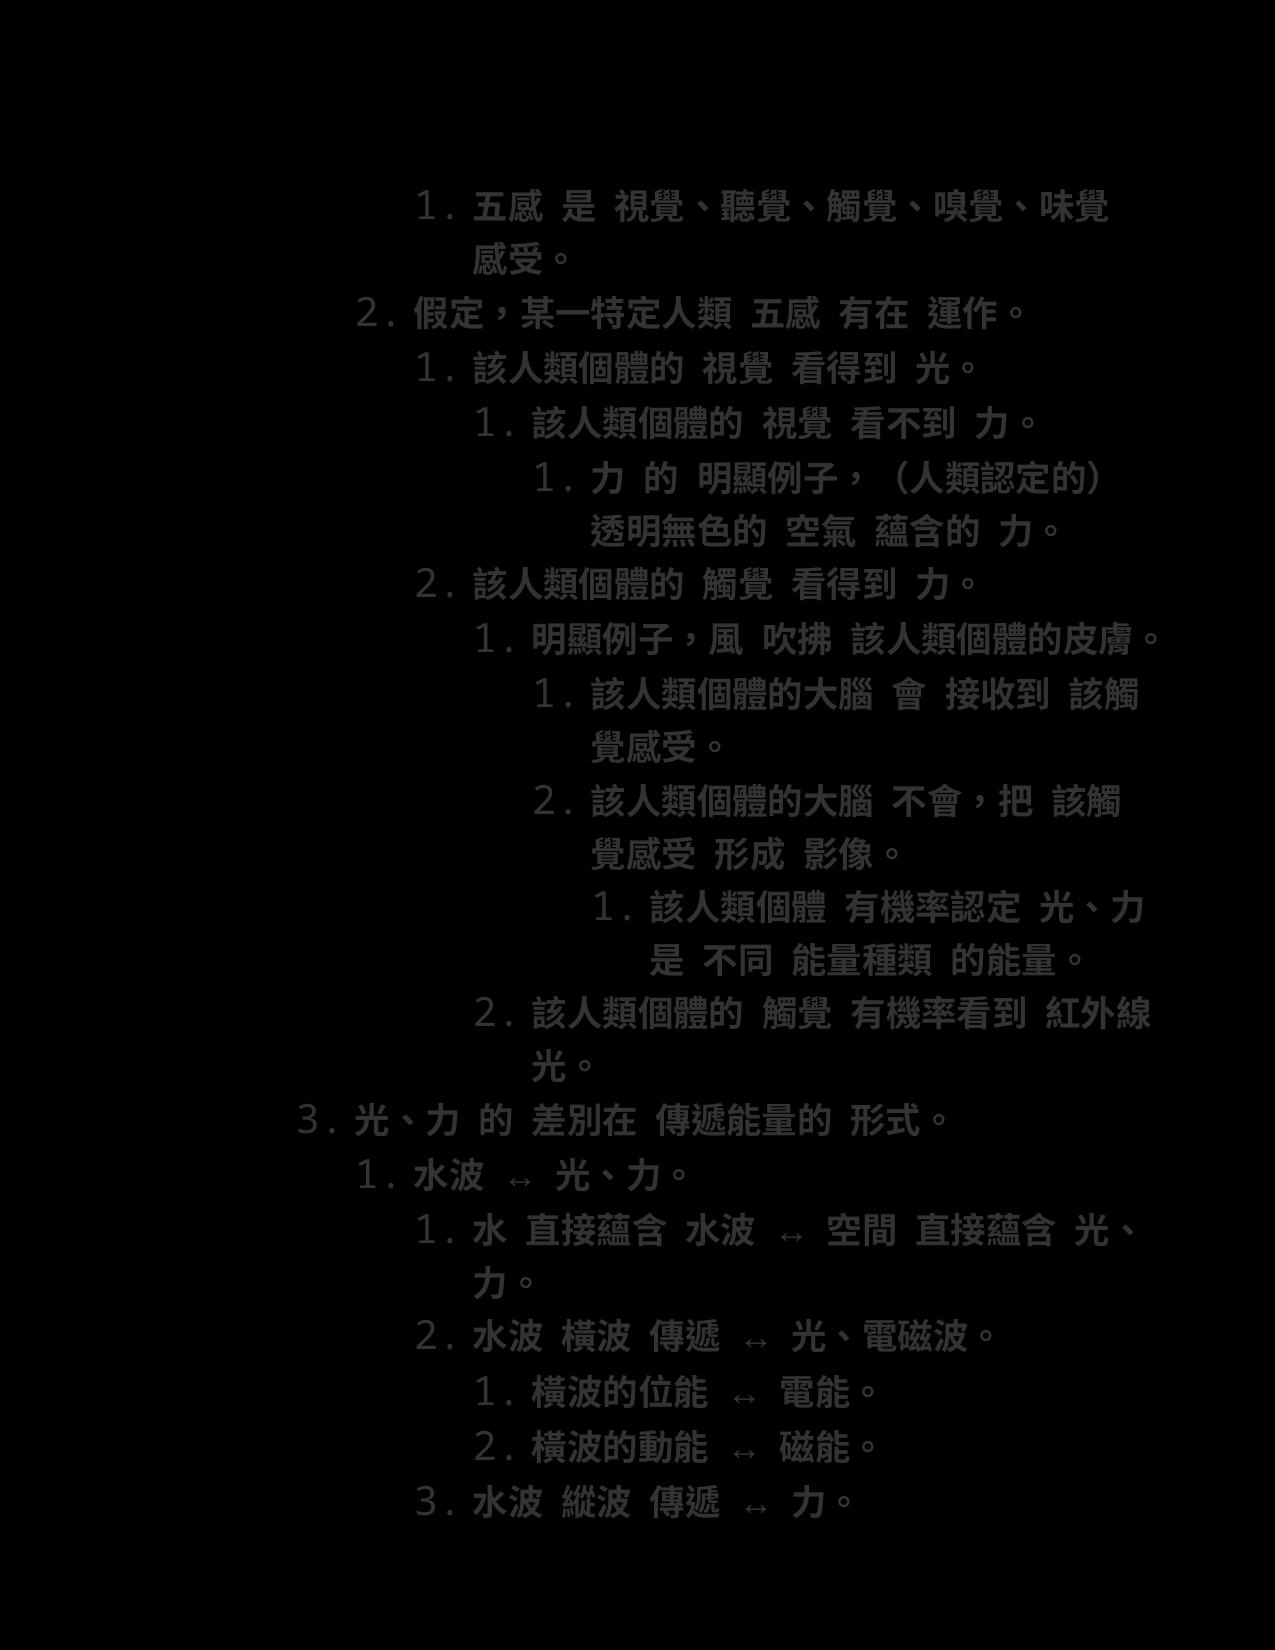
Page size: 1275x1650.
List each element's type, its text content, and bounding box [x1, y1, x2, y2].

list 力 的 明顯例子，（人類認定的）透明無色的 空氣 蘊含的 力。 [532, 448, 1157, 554]
list 假定，某一特定人類 五感 有在 運作。 [354, 283, 1157, 338]
list 水波 縱波 傳遞 ↔ 力。 [413, 1472, 1157, 1527]
list 明顯例子，風 吹拂 該人類個體的皮膚。 [472, 609, 1157, 664]
list 該人類個體的大腦 會 接收到 該觸覺感受。 [532, 664, 1157, 771]
list 橫波的動能 ↔ 磁能。 [472, 1417, 1157, 1472]
list 該人類個體的 觸覺 看得到 力。 [413, 554, 1157, 609]
list 光、力 的 差別在 傳遞能量的 形式。 [295, 1090, 1157, 1145]
list 水 直接蘊含 水波 ↔ 空間 直接蘊含 光、力。 [413, 1200, 1157, 1307]
list 五感 是 視覺、聽覺、觸覺、嗅覺、味覺 感受。 [413, 176, 1157, 283]
list 該人類個體的 視覺 看得到 光。 [413, 338, 1157, 393]
list 該人類個體的 視覺 看不到 力。 [472, 393, 1157, 448]
list 橫波的位能 ↔ 電能。 [472, 1362, 1157, 1417]
list 該人類個體 有機率認定 光、力 是 不同 能量種類 的能量。 [591, 877, 1157, 984]
list 該人類個體的大腦 不會，把 該觸覺感受 形成 影像。 [532, 771, 1157, 877]
list 水波 橫波 傳遞 ↔ 光、電磁波。 [413, 1307, 1157, 1362]
list 該人類個體的 觸覺 有機率看到 紅外線 光。 [472, 984, 1157, 1090]
list 水波 ↔ 光、力。 [354, 1145, 1157, 1200]
